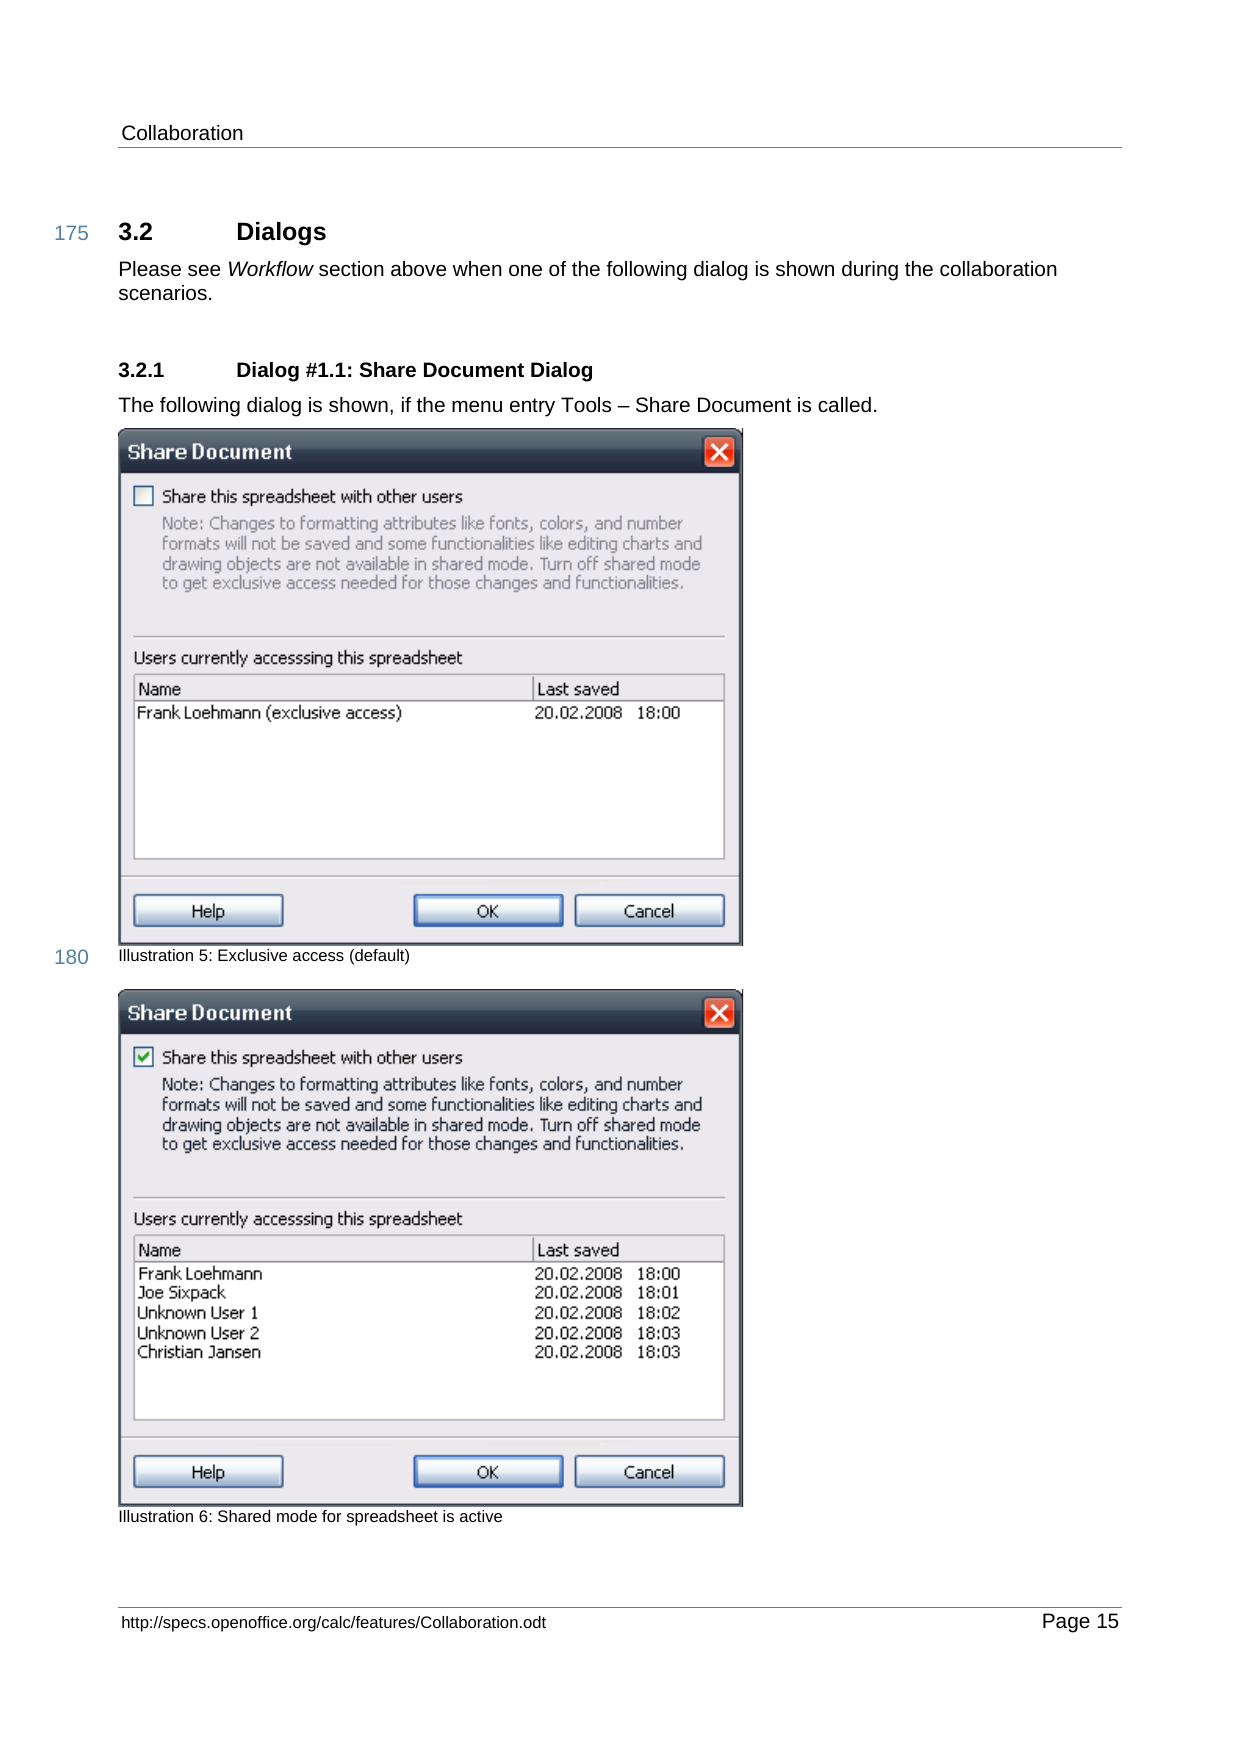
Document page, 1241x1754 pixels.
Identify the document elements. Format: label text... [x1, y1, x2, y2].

text Please see Workflow section above when one of the following dialog is shown during the collaboration scenarios. [118, 258, 1122, 304]
text Illustration 6: Shared mode for spreadsheet is active [118, 1507, 743, 1526]
picture [118, 428, 744, 946]
subtitle Dialogs [118, 218, 1122, 246]
text The following dialog is shown, if the menu entry Tools – Share Document is called. [118, 393, 1122, 416]
picture [118, 989, 744, 1507]
subtitle Dialog #1.1: Share Document Dialog [118, 358, 1122, 381]
text Illustration 5: Exclusive access (default) [118, 946, 743, 965]
